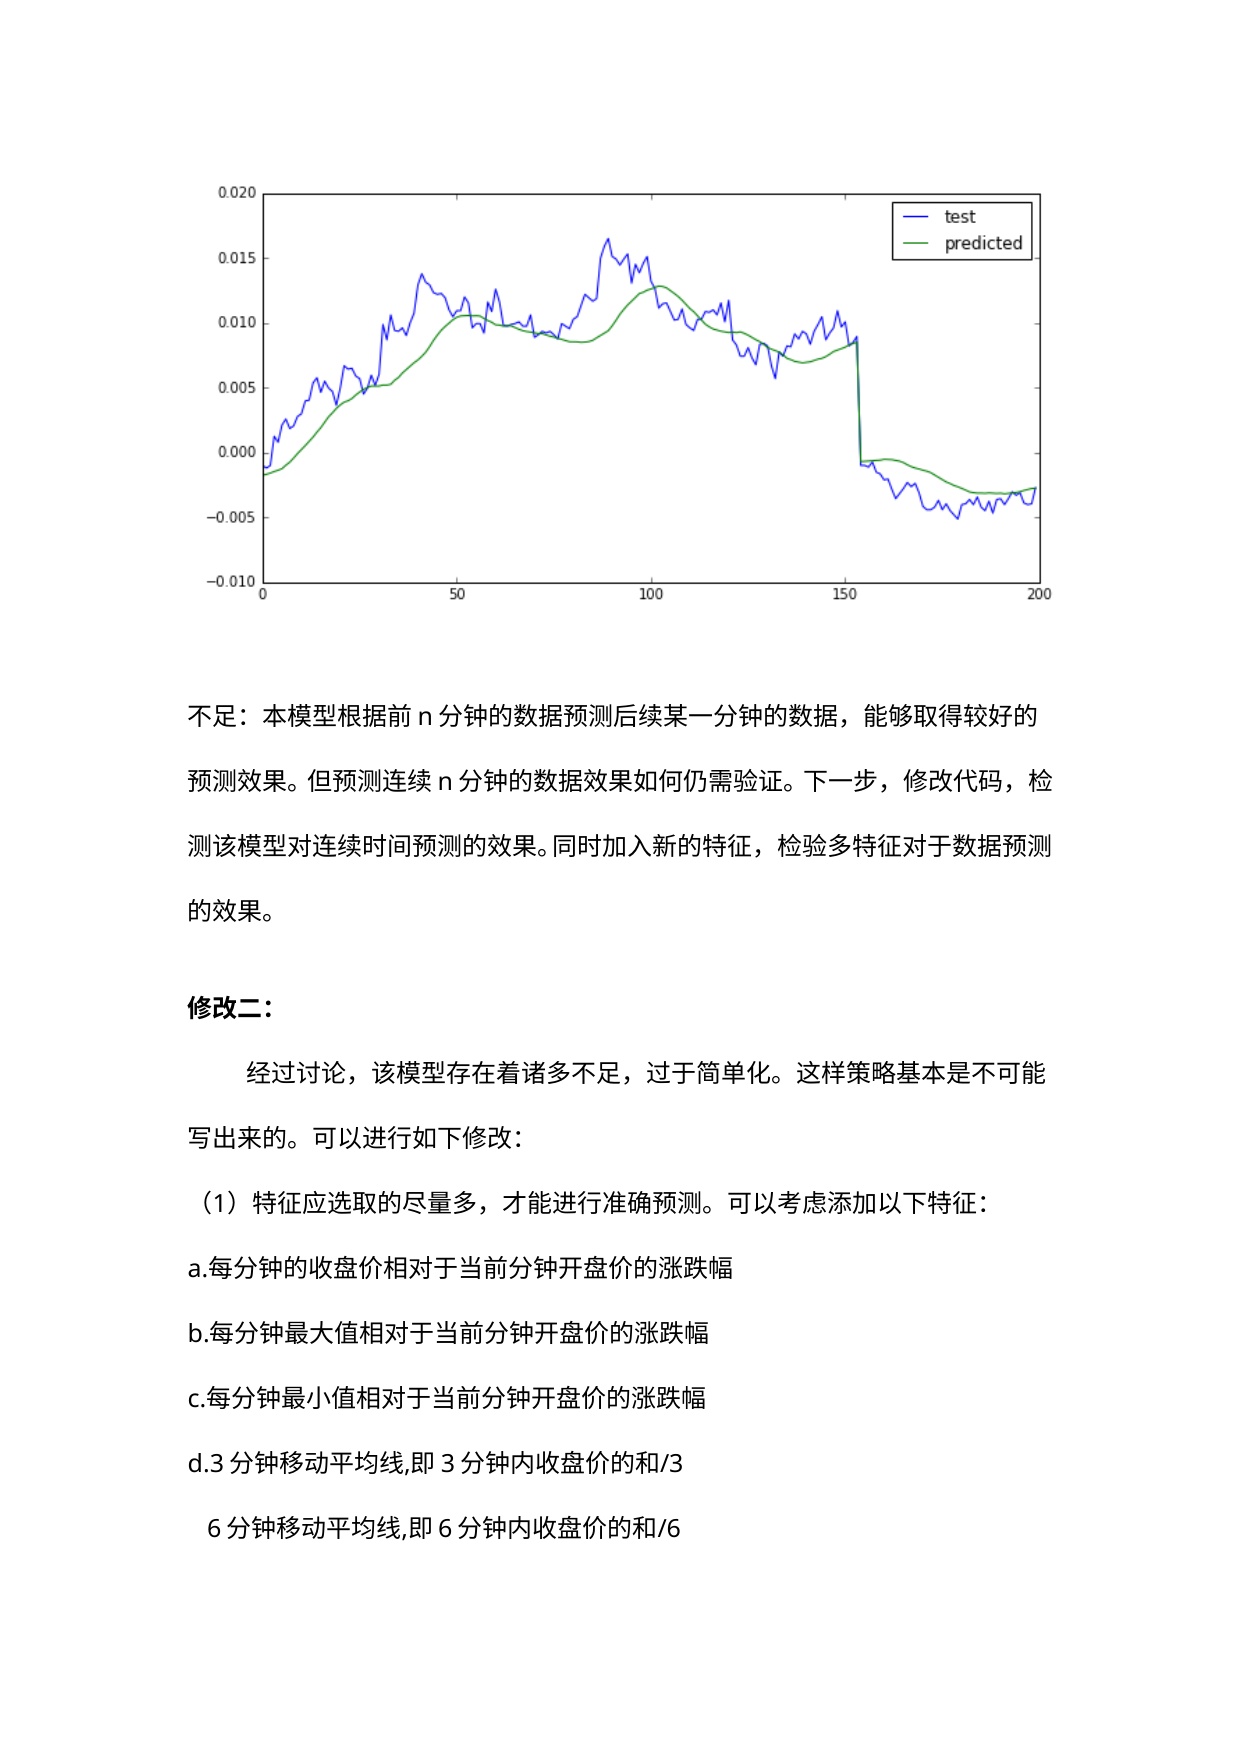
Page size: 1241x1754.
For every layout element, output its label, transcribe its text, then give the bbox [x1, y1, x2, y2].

text 经过讨论，该模型存在着诸多不足，过于简单化。这样策略基本是不可能写出来的。可以进行如下修改： [187, 1039, 1053, 1169]
text b.每分钟最大值相对于当前分钟开盘价的涨跌幅 [187, 1299, 1053, 1364]
text （1）特征应选取的尽量多，才能进行准确预测。可以考虑添加以下特征： [187, 1169, 1053, 1234]
picture [196, 177, 1062, 612]
text a.每分钟的收盘价相对于当前分钟开盘价的涨跌幅 [187, 1234, 1053, 1299]
text c.每分钟最小值相对于当前分钟开盘价的涨跌幅 [187, 1364, 1053, 1429]
text 6分钟移动平均线,即6分钟内收盘价的和/6 [187, 1494, 1053, 1559]
text d.3分钟移动平均线,即3分钟内收盘价的和/3 [187, 1429, 1053, 1494]
text 修改二： [187, 974, 1053, 1039]
text 不足：本模型根据前n分钟的数据预测后续某一分钟的数据，能够取得较好的预测效果。但预测连续n分钟的数据效果如何仍需验证。下一步，修改代码，检测该模型对连续时间预测的效果。同时加入新的特征，检验多特征对于数据预测的效果。 [187, 682, 1053, 942]
